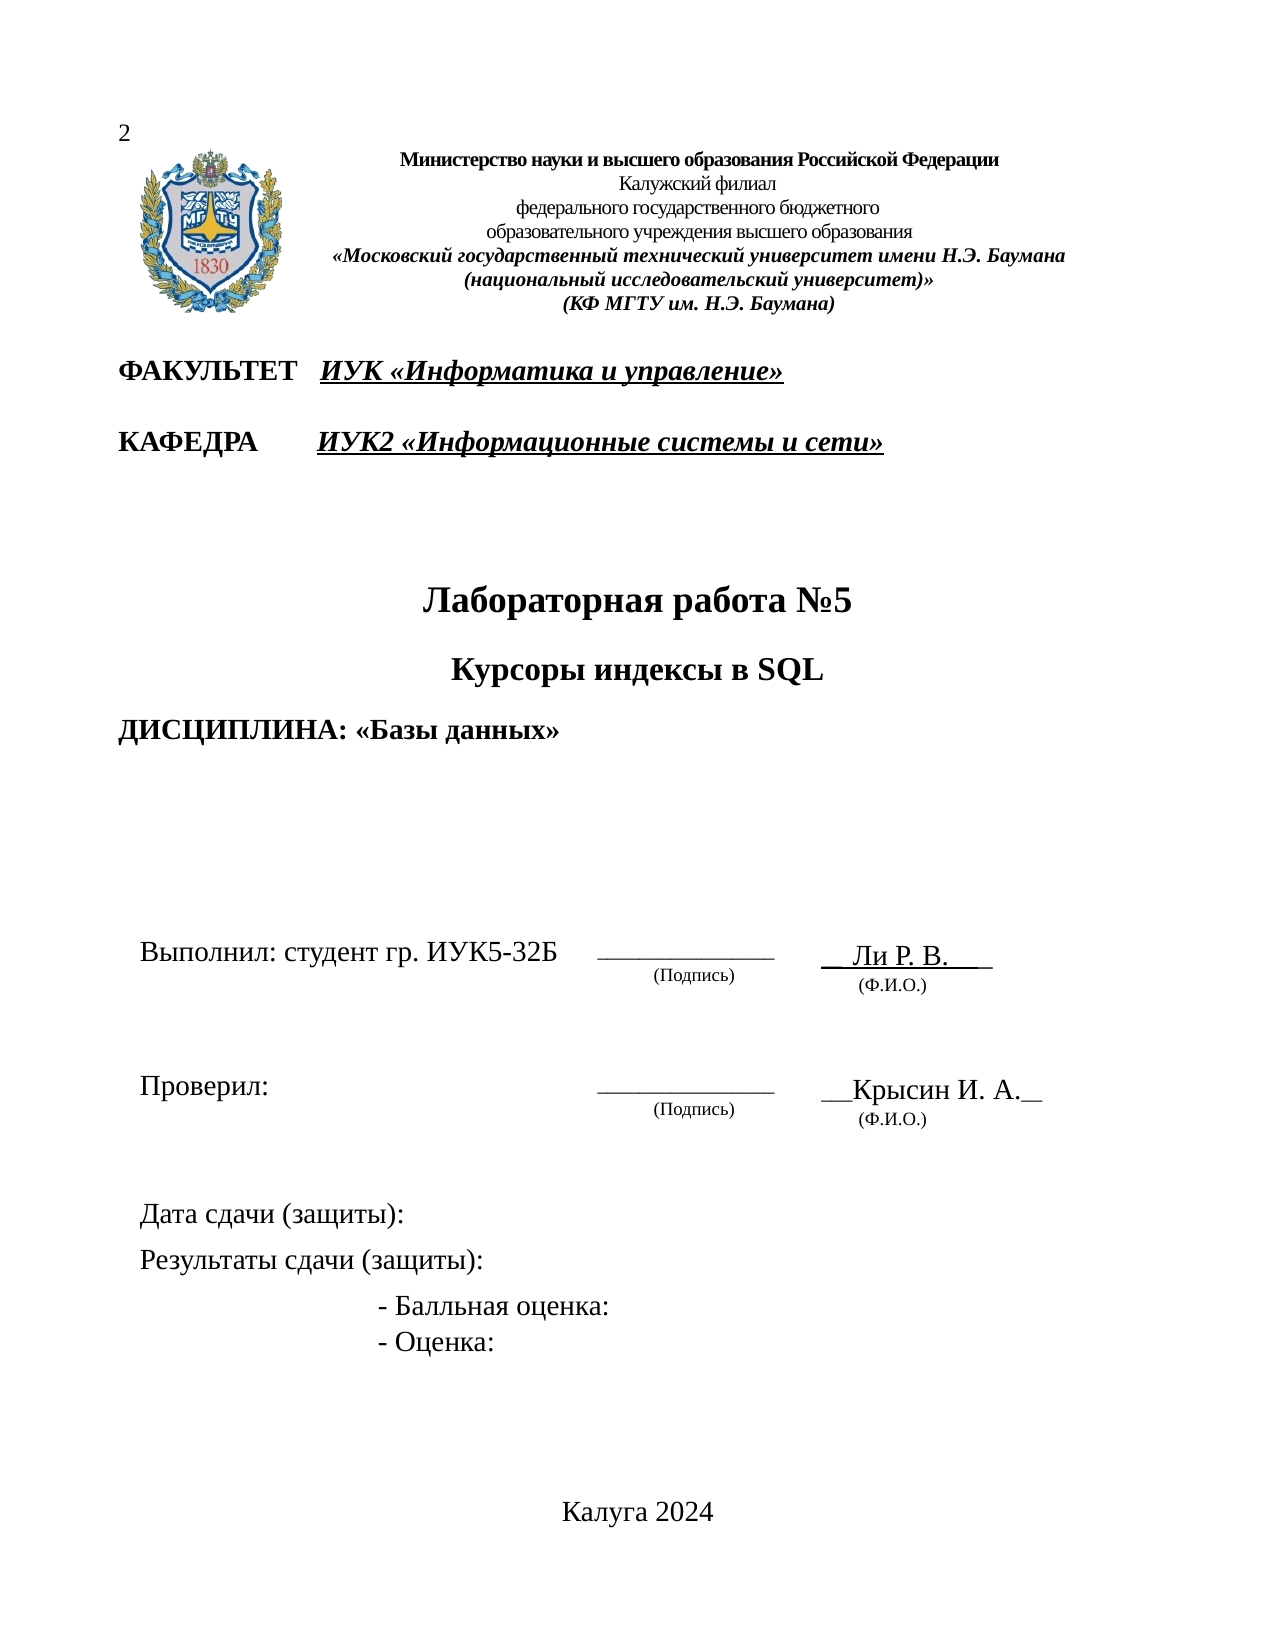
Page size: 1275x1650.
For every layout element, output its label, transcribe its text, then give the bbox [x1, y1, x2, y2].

text Калуга 2024 [118, 1494, 1157, 1527]
table_header _________________ (Подпись) [586, 913, 820, 1047]
table_header [128, 147, 294, 315]
text ДИСЦИПЛИНА: «Базы данных» [118, 712, 1157, 746]
table_header Министерство науки и высшего образования Российской Федерации Калужский филиал федерального государственного бюджетного образовательного учреждения высшего образования «Московский государственный технический университет имени Н.Э. Баумана (национальный исследовательский университет)» (КФ МГТУ им. Н.Э. Баумана) [294, 147, 1106, 315]
table_cell ___Крысин И. А.__ (Ф.И.О.) [820, 1047, 1104, 1151]
table_cell Дата сдачи (защиты): Результаты сдачи (защиты): [128, 1151, 1104, 1288]
table_cell Проверил: [128, 1047, 586, 1151]
table_header __ Ли Р. В. _ (Ф.И.О.) [820, 913, 1104, 1047]
table_cell - Балльная оценка: - Оценка: [366, 1289, 1104, 1359]
text Курсоры индексы в SQL [118, 649, 1157, 688]
text Лабораторная работа №5 [118, 578, 1157, 621]
table_header Выполнил: студент гр. ИУК5-32Б [128, 913, 586, 1047]
table_cell _________________ (Подпись) [586, 1047, 820, 1151]
text КАФЕДРА ИУК2 «Информационные системы и сети» [118, 424, 1157, 457]
text 2 [118, 118, 1157, 147]
table_cell [128, 1289, 366, 1359]
text ФАКУЛЬТЕТ ИУК «Информатика и управление» [118, 353, 1186, 386]
